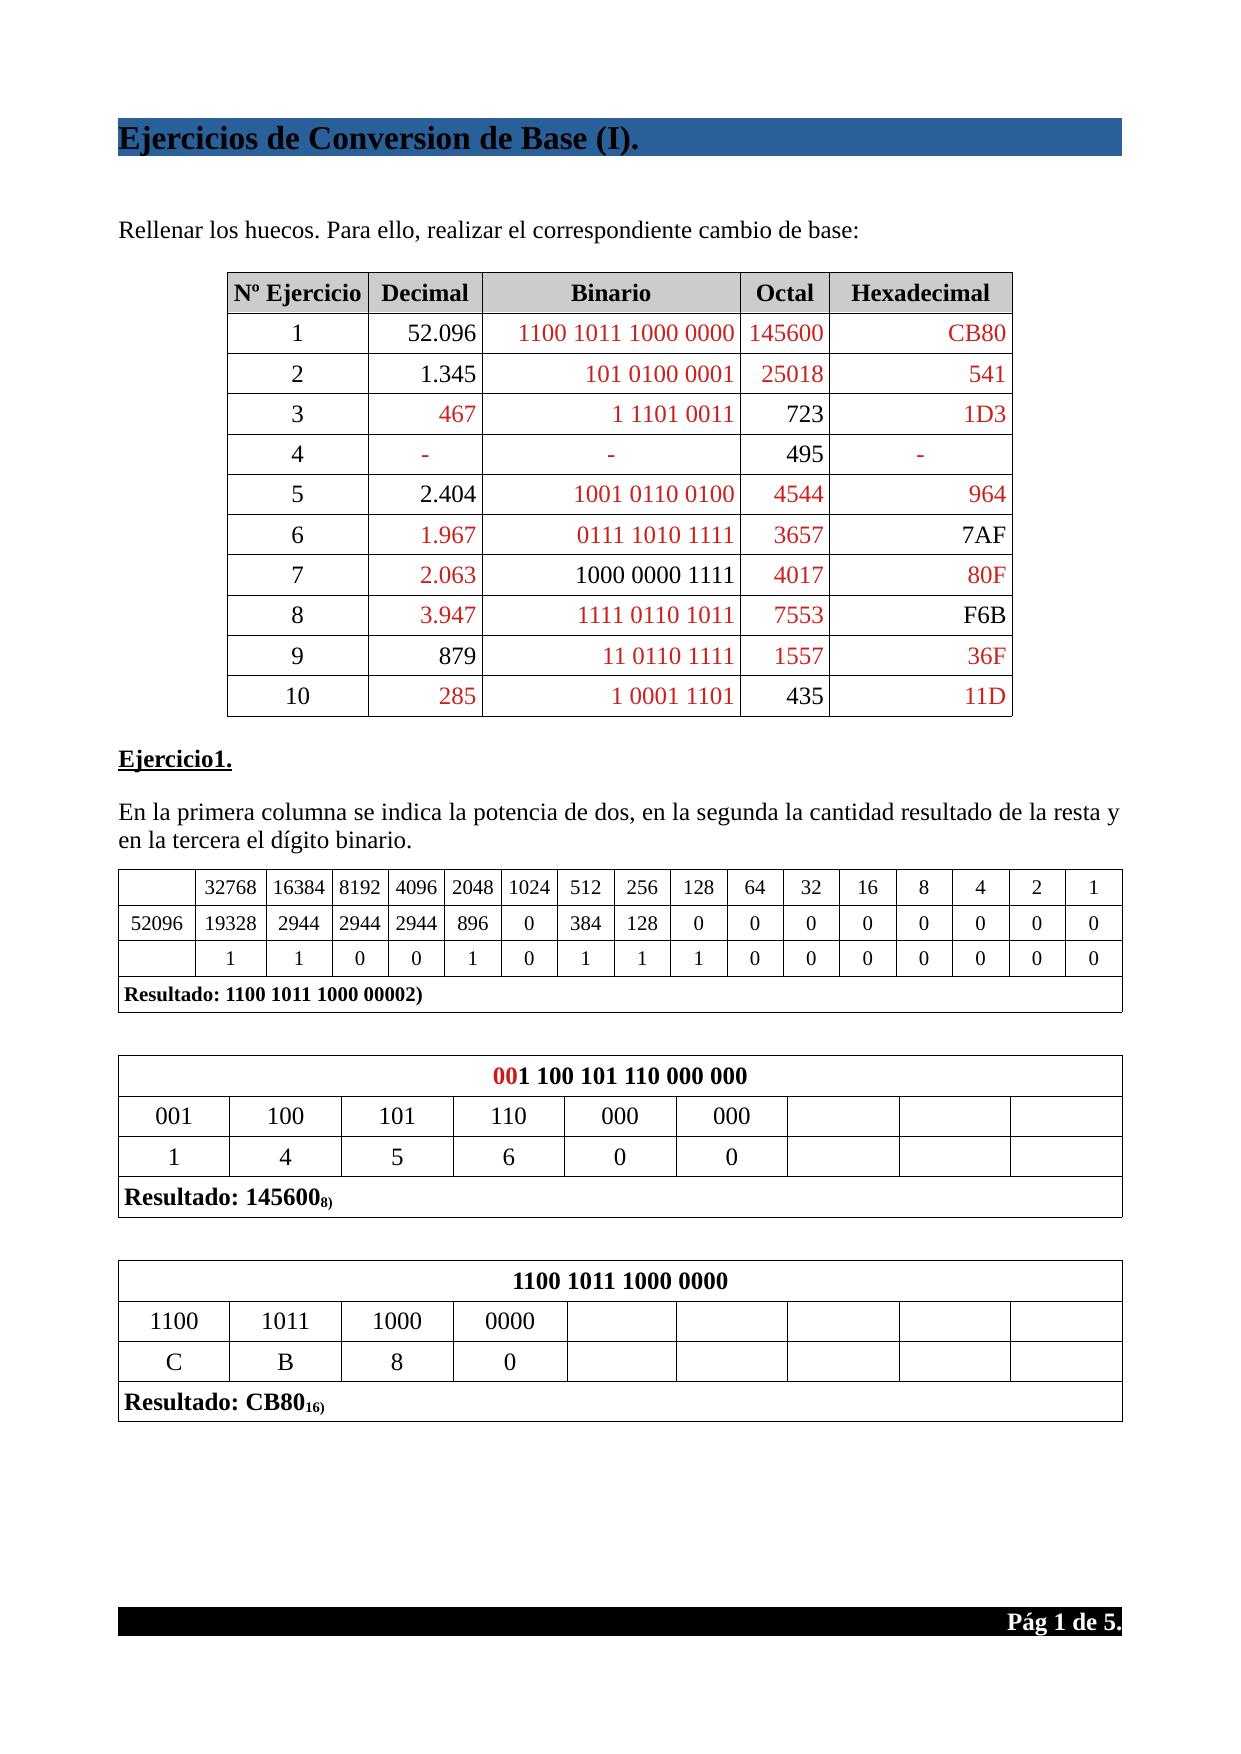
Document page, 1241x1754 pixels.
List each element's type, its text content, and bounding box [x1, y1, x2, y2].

table_cell 4017 [741, 555, 829, 595]
table_cell 0 [502, 941, 557, 976]
table_cell 0 [953, 941, 1009, 976]
table_cell 10 [228, 676, 368, 716]
table_cell Resultado: CB8016) [119, 1382, 1122, 1421]
table_cell 8 [228, 596, 368, 635]
table_cell 384 [558, 906, 614, 940]
table_cell 285 [369, 676, 482, 716]
table_cell 5 [342, 1137, 453, 1176]
table_header 1 [1066, 870, 1122, 905]
table_cell 1001 0110 0100 [483, 475, 740, 514]
table_header Octal [741, 273, 829, 312]
table_cell 0 [897, 906, 952, 940]
table_cell 145600 [741, 314, 829, 353]
table_cell 52096 [119, 906, 195, 940]
table_cell 8 [342, 1342, 453, 1381]
table_cell 0 [1066, 906, 1122, 940]
table_cell 2 [228, 354, 368, 393]
table_cell 100 [230, 1097, 341, 1136]
table_cell 7AF [830, 515, 1012, 554]
table_header 16384 [267, 870, 332, 905]
table_cell [677, 1342, 787, 1381]
table_cell 1111 0110 1011 [483, 596, 740, 635]
table_cell 1 [196, 941, 266, 976]
table_cell 541 [830, 354, 1012, 393]
table_cell 0000 [454, 1302, 567, 1341]
table_cell 7 [228, 555, 368, 595]
table_cell [1011, 1137, 1122, 1176]
table_cell 2944 [333, 906, 388, 940]
table_cell 52.096 [369, 314, 482, 353]
table_cell 0 [840, 941, 896, 976]
table_cell 6 [228, 515, 368, 554]
table_cell 2944 [389, 906, 444, 940]
table_header 001 100 101 110 000 000 [119, 1056, 1122, 1096]
table_header 1100 1011 1000 0000 [119, 1261, 1122, 1301]
table_cell [568, 1302, 676, 1341]
table_cell 36F [830, 636, 1012, 675]
table_header Nº Ejercicio [228, 273, 368, 312]
table_cell 5 [228, 475, 368, 514]
table_cell 4 [230, 1137, 341, 1176]
table_cell CB80 [830, 314, 1012, 353]
table_cell 000 [677, 1097, 787, 1136]
table_cell B [230, 1342, 341, 1381]
table_cell 1.967 [369, 515, 482, 554]
table_cell 495 [741, 435, 829, 474]
table_cell 11 0110 1111 [483, 636, 740, 675]
table_cell 3657 [741, 515, 829, 554]
table_cell 110 [454, 1097, 564, 1136]
table_header 2048 [445, 870, 501, 905]
table_cell 0 [671, 906, 727, 940]
table_cell [788, 1137, 899, 1176]
table_cell 1.345 [369, 354, 482, 393]
table_cell 2.404 [369, 475, 482, 514]
table_cell 1011 [230, 1302, 341, 1341]
table_cell 1000 [342, 1302, 453, 1341]
table_header 2 [1010, 870, 1065, 905]
table_cell 7553 [741, 596, 829, 635]
table_cell 80F [830, 555, 1012, 595]
table_cell 896 [445, 906, 501, 940]
table_cell 0 [728, 906, 783, 940]
table_cell 1100 1011 1000 0000 [483, 314, 740, 353]
table_cell 0 [677, 1137, 787, 1176]
table_cell 0 [840, 906, 896, 940]
table_cell [900, 1302, 1010, 1341]
table_header [119, 870, 195, 905]
table_header 32 [784, 870, 839, 905]
table_cell 1 [615, 941, 670, 976]
table_cell 1557 [741, 636, 829, 675]
table_cell 964 [830, 475, 1012, 514]
table_header Hexadecimal [830, 273, 1012, 312]
text Ejercicio1. [118, 744, 1122, 773]
table_cell [900, 1097, 1010, 1136]
table_cell 1 0001 1101 [483, 676, 740, 716]
table_cell 879 [369, 636, 482, 675]
table_cell 1 [267, 941, 332, 976]
table_cell 3.947 [369, 596, 482, 635]
table_cell 11D [830, 676, 1012, 716]
table_cell 0 [454, 1342, 567, 1381]
table_cell 128 [615, 906, 670, 940]
table_cell 0 [784, 941, 839, 976]
table_cell [568, 1342, 676, 1381]
table_cell 001 [119, 1097, 229, 1136]
table_cell 1 [558, 941, 614, 976]
table_cell 0 [784, 906, 839, 940]
table_header 16 [840, 870, 896, 905]
table_cell 25018 [741, 354, 829, 393]
table_cell 435 [741, 676, 829, 716]
table_cell [1011, 1302, 1122, 1341]
table_cell 0 [1010, 906, 1065, 940]
table_cell F6B [830, 596, 1012, 635]
table_cell - [830, 435, 1012, 474]
table_cell 723 [741, 394, 829, 433]
table_header 8 [897, 870, 952, 905]
text Rellenar los huecos. Para ello, realizar el correspondiente cambio de base: [118, 215, 1122, 243]
table_cell [788, 1342, 899, 1381]
table_cell [119, 941, 195, 976]
table_cell 1100 [119, 1302, 229, 1341]
table_cell 1D3 [830, 394, 1012, 433]
table_cell 9 [228, 636, 368, 675]
table_cell 000 [565, 1097, 676, 1136]
table_header 4 [953, 870, 1009, 905]
table_cell 1 1101 0011 [483, 394, 740, 433]
text En la primera columna se indica la potencia de dos, en la segunda la cantidad resultado de la resta y en la tercera el dígito binario. [118, 797, 1122, 854]
table_header 8192 [333, 870, 388, 905]
table_header 32768 [196, 870, 266, 905]
table_cell - [483, 435, 740, 474]
table_cell - [369, 435, 482, 474]
table_header 512 [558, 870, 614, 905]
table_cell [900, 1342, 1010, 1381]
table_cell 3 [228, 394, 368, 433]
table_cell 1 [119, 1137, 229, 1176]
table_cell 0 [565, 1137, 676, 1176]
table_cell 0 [953, 906, 1009, 940]
table_cell 0 [333, 941, 388, 976]
table_cell 0111 1010 1111 [483, 515, 740, 554]
table_cell 101 [342, 1097, 453, 1136]
table_header Decimal [369, 273, 482, 312]
table_cell 467 [369, 394, 482, 433]
table_header 128 [671, 870, 727, 905]
table_cell 0 [897, 941, 952, 976]
table_cell 0 [1066, 941, 1122, 976]
table_cell [677, 1302, 787, 1341]
table_cell [1011, 1097, 1122, 1136]
table_header 1024 [502, 870, 557, 905]
table_cell 1000 0000 1111 [483, 555, 740, 595]
table_header 64 [728, 870, 783, 905]
table_cell [1011, 1342, 1122, 1381]
table_header Binario [483, 273, 740, 312]
table_header 256 [615, 870, 670, 905]
table_cell 19328 [196, 906, 266, 940]
table_header 4096 [389, 870, 444, 905]
table_cell 0 [728, 941, 783, 976]
table_cell 1 [228, 314, 368, 353]
table_cell [788, 1302, 899, 1341]
table_cell 6 [454, 1137, 564, 1176]
table_cell 4 [228, 435, 368, 474]
table_cell Resultado: 1100 1011 1000 00002) [119, 977, 1122, 1012]
table_cell 101 0100 0001 [483, 354, 740, 393]
table_cell 2944 [267, 906, 332, 940]
table_cell 0 [502, 906, 557, 940]
table_cell [788, 1097, 899, 1136]
table_cell Resultado: 1456008) [119, 1177, 1122, 1217]
table_cell C [119, 1342, 229, 1381]
table_cell 1 [671, 941, 727, 976]
table_cell 1 [445, 941, 501, 976]
table_cell 4544 [741, 475, 829, 514]
table_cell [900, 1137, 1010, 1176]
table_cell 2.063 [369, 555, 482, 595]
table_cell 0 [1010, 941, 1065, 976]
table_cell 0 [389, 941, 444, 976]
